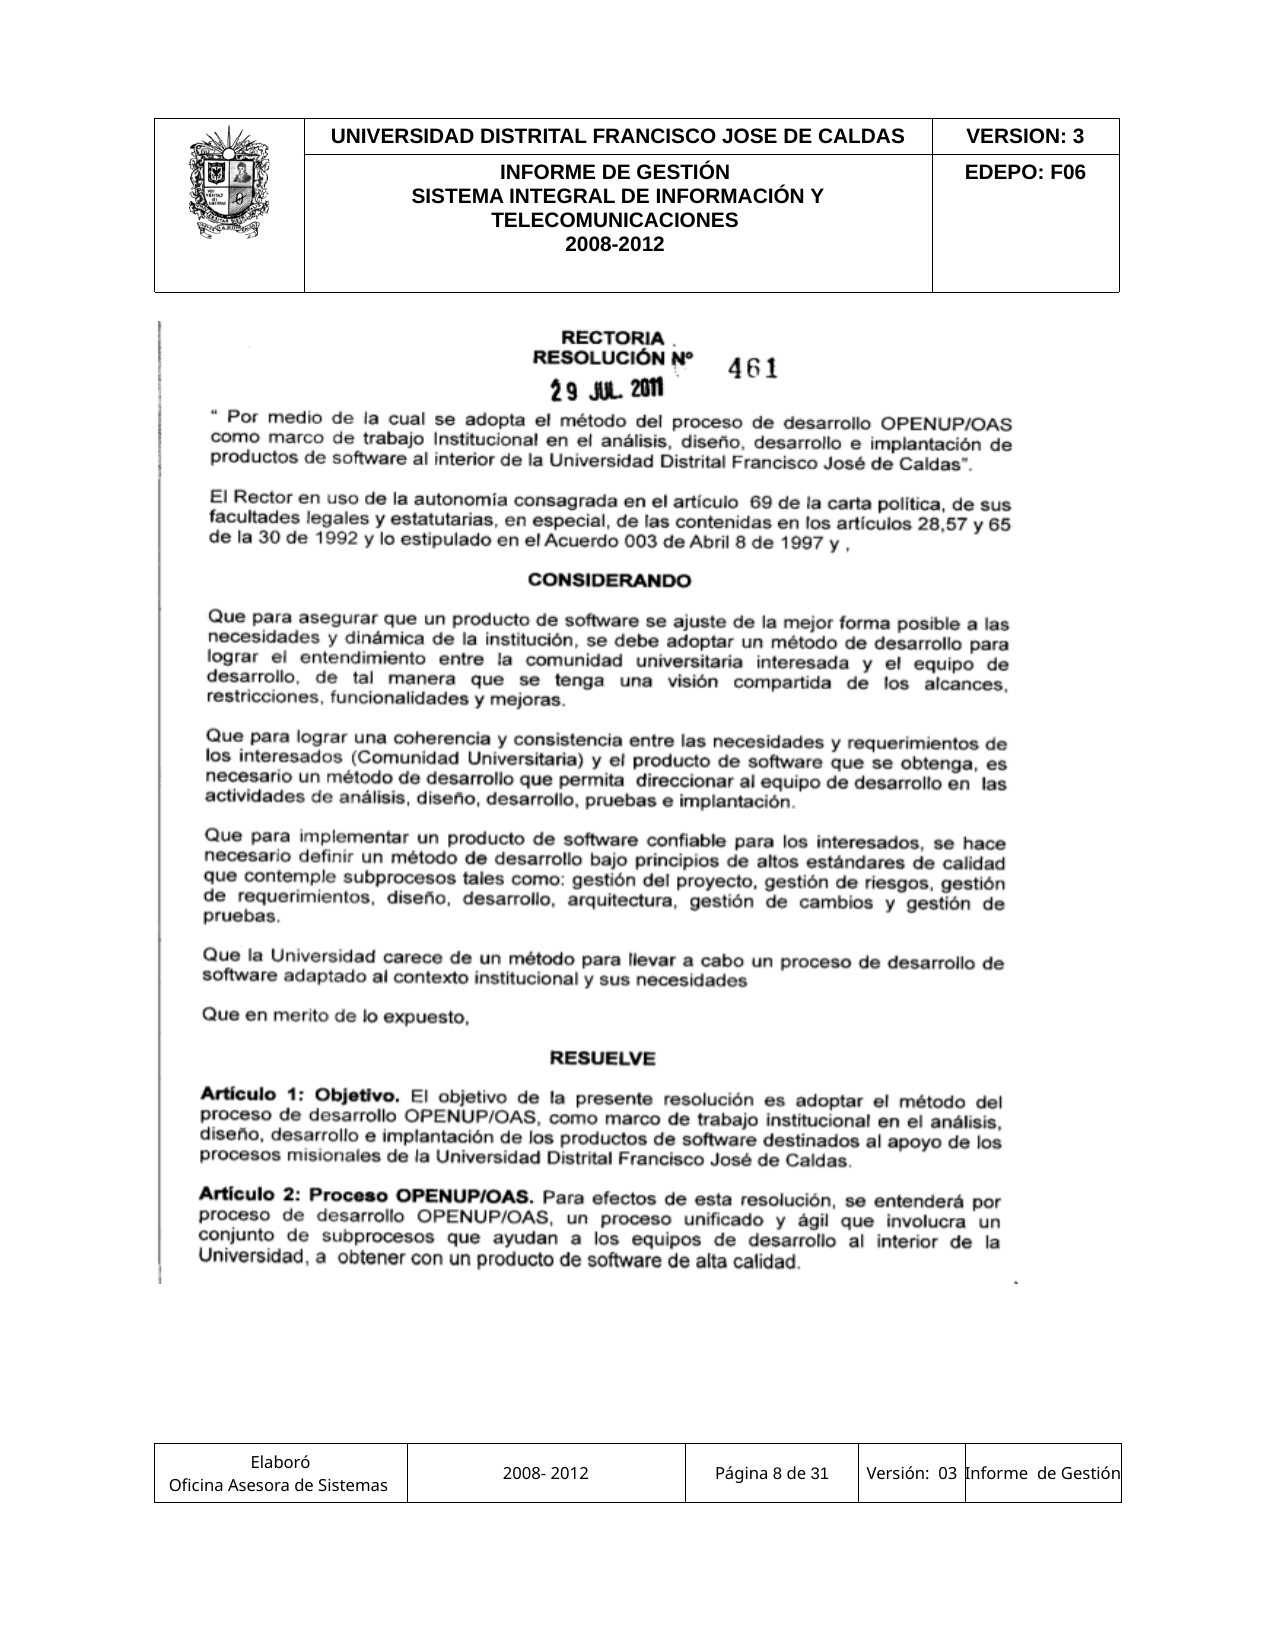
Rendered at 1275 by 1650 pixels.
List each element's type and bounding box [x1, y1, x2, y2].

picture [154, 321, 1102, 1284]
picture [188, 124, 270, 239]
